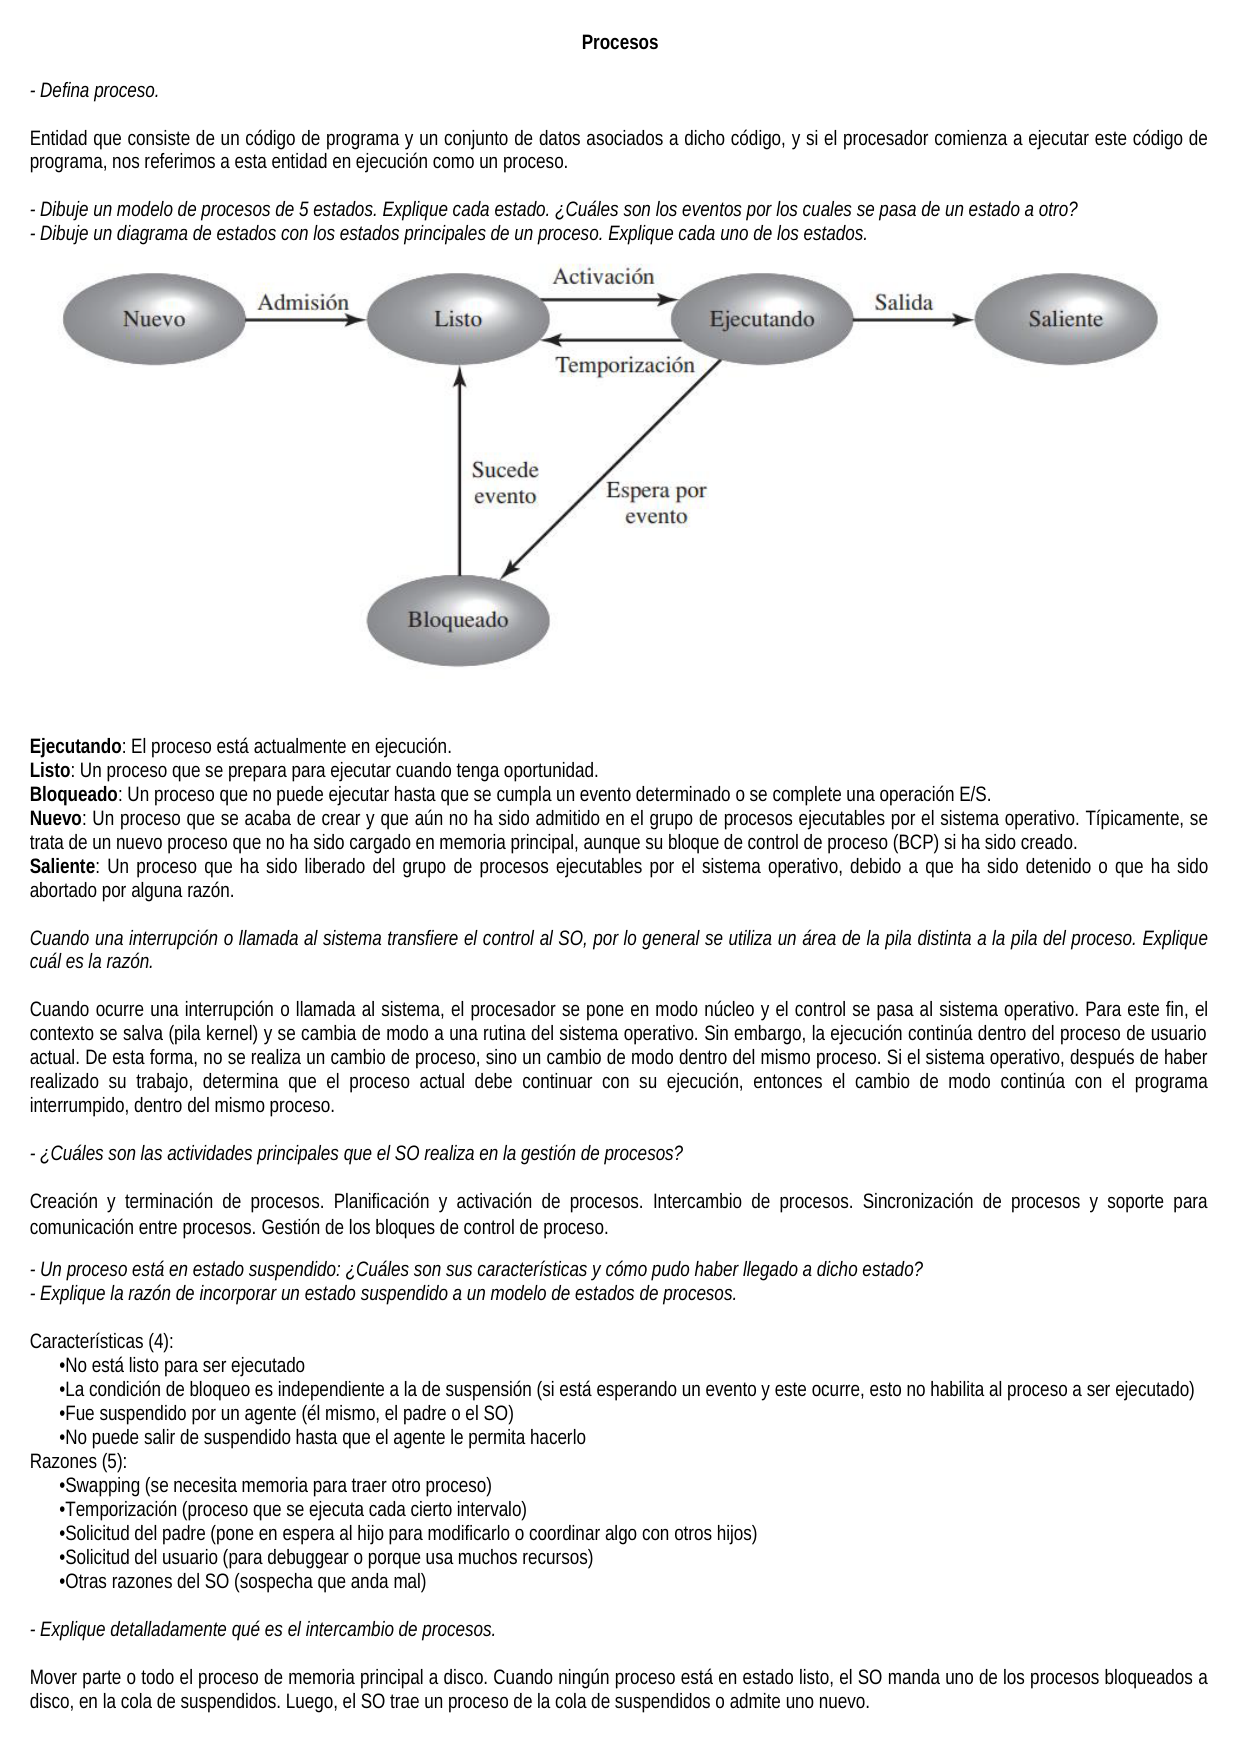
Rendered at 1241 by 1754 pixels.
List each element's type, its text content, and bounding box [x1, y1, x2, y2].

text Entidad que consiste de un código de programa y un conjunto de datos asociados a dicho código, y si el procesador comienza a ejecutar este código de programa, nos referimos a esta entidad en ejecución como un proceso. [29, 125, 1211, 173]
text - Dibuje un modelo de procesos de 5 estados. Explique cada estado. ¿Cuáles son los eventos por los cuales se pasa de un estado a otro? [29, 197, 1211, 221]
text Listo: Un proceso que se prepara para ejecutar cuando tenga oportunidad. [29, 758, 1211, 782]
text •Solicitud del padre (pone en espera al hijo para modificarlo o coordinar algo con otros hijos) [59, 1521, 1211, 1545]
text - Defina proceso. [29, 77, 1211, 101]
text Ejecutando: El proceso está actualmente en ejecución. [29, 734, 1211, 758]
text Bloqueado: Un proceso que no puede ejecutar hasta que se cumpla un evento determinado o se complete una operación E/S. [29, 782, 1211, 806]
text •Fue suspendido por un agente (él mismo, el padre o el SO) [59, 1401, 1211, 1425]
text Nuevo: Un proceso que se acaba de crear y que aún no ha sido admitido en el grupo de procesos ejecutables por el sistema operativo. Típicamente, se trata de un nuevo proceso que no ha sido cargado en memoria principal, aunque su bloque de control de proceso (BCP) si ha sido creado. [29, 806, 1211, 853]
text - Explique la razón de incorporar un estado suspendido a un modelo de estados de procesos. [29, 1281, 1211, 1305]
text •La condición de bloqueo es independiente a la de suspensión (si está esperando un evento y este ocurre, esto no habilita al proceso a ser ejecutado) [59, 1377, 1211, 1401]
text •Otras razones del SO (sospecha que anda mal) [59, 1569, 1211, 1593]
text Saliente: Un proceso que ha sido liberado del grupo de procesos ejecutables por el sistema operativo, debido a que ha sido detenido o que ha sido abortado por alguna razón. [29, 853, 1211, 901]
text Cuando ocurre una interrupción o llamada al sistema, el procesador se pone en modo núcleo y el control se pasa al sistema operativo. Para este fin, el contexto se salva (pila kernel) y se cambia de modo a una rutina del sistema operativo. Sin embargo, la ejecución continúa dentro del proceso de usuario actual. De esta forma, no se realiza un cambio de proceso, sino un cambio de modo dentro del mismo proceso. Si el sistema operativo, después de haber realizado su trabajo, determina que el proceso actual debe continuar con su ejecución, entonces el cambio de modo continúa con el programa interrumpido, dentro del mismo proceso. [29, 997, 1211, 1117]
text •No puede salir de suspendido hasta que el agente le permita hacerlo [59, 1425, 1211, 1449]
text - Dibuje un diagrama de estados con los estados principales de un proceso. Explique cada uno de los estados. [29, 221, 1211, 245]
text Procesos [29, 29, 1211, 53]
text •Solicitud del usuario (para debuggear o porque usa muchos recursos) [59, 1545, 1211, 1569]
text Razones (5): [29, 1449, 1211, 1473]
text •Swapping (se necesita memoria para traer otro proceso) [59, 1473, 1211, 1497]
text Mover parte o todo el proceso de memoria principal a disco. Cuando ningún proceso está en estado listo, el SO manda uno de los procesos bloqueados a disco, en la cola de suspendidos. Luego, el SO trae un proceso de la cola de suspendidos o admite uno nuevo. [29, 1664, 1211, 1712]
text Cuando una interrupción o llamada al sistema transfiere el control al SO, por lo general se utiliza un área de la pila distinta a la pila del proceso. Explique cuál es la razón. [29, 925, 1211, 973]
text Creación y terminación de procesos. Planificación y activación de procesos. Intercambio de procesos. Sincronización de procesos y soporte para comunicación entre procesos. Gestión de los bloques de control de proceso. [29, 1189, 1211, 1239]
text Características (4): [29, 1329, 1211, 1353]
text - Explique detalladamente qué es el intercambio de procesos. [29, 1617, 1211, 1641]
text - Un proceso está en estado suspendido: ¿Cuáles son sus características y cómo pudo haber llegado a dicho estado? [29, 1257, 1211, 1281]
text •No está listo para ser ejecutado [59, 1353, 1211, 1377]
text •Temporización (proceso que se ejecuta cada cierto intervalo) [59, 1497, 1211, 1521]
text - ¿Cuáles son las actividades principales que el SO realiza en la gestión de procesos? [29, 1141, 1211, 1165]
